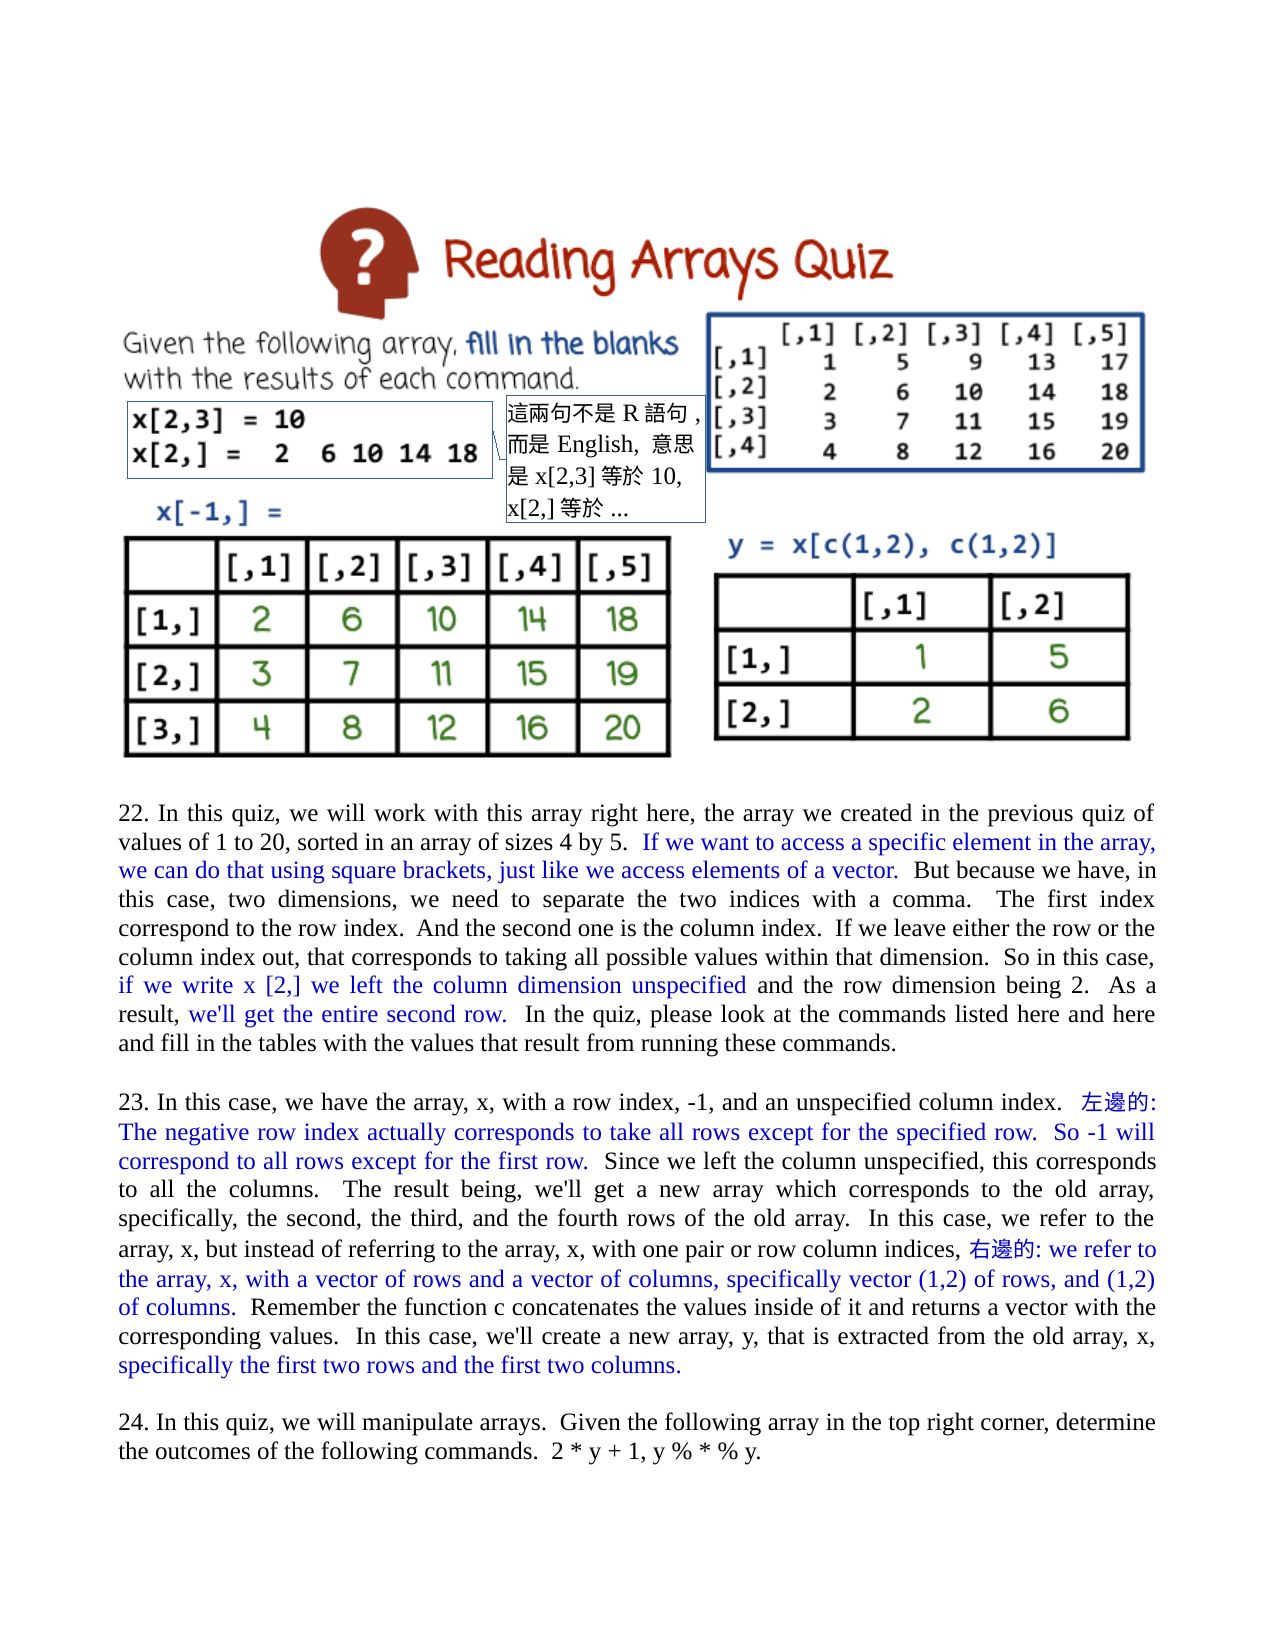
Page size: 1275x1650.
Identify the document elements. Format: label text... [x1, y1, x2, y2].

text 22. In this quiz, we will work with this array right here, the array we created in the previous quiz of values of 1 to 20, sorted in an array of sizes 4 by 5. If we want to access a specific element in the array, we can do that using square brackets, just like we access elements of a vector. But because we have, in this case, two dimensions, we need to separate the two indices with a comma. The first index correspond to the row index. And the second one is the column index. If we leave either the row or the column index out, that corresponds to taking all possible values within that dimension. So in this case, if we write x [2,] we left the column dimension unspecified and the row dimension being 2. As a result, we'll get the entire second row. In the quiz, please look at the commands listed here and here and fill in the tables with the values that result from running these commands. [118, 798, 1157, 1057]
text 24. In this quiz, we will manipulate arrays. Given the following array in the top right corner, determine the outcomes of the following commands. 2 * y + 1, y % * % y. [118, 1407, 1157, 1465]
picture [118, 204, 1157, 769]
text 23. In this case, we have the array, x, with a row index, -1, and an unspecified column index. 左邊的: The negative row index actually corresponds to take all rows except for the specified row. So -1 will correspond to all rows except for the first row. Since we left the column unspecified, this corresponds to all the columns. The result being, we'll get a new array which corresponds to the old array, specifically, the second, the third, and the fourth rows of the old array. In this case, we refer to the array, x, but instead of referring to the array, x, with one pair or row column indices, 右邊的: we refer to the array, x, with a vector of rows and a vector of columns, specifically vector (1,2) of rows, and (1,2) of columns. Remember the function c concatenates the values inside of it and returns a vector with the corresponding values. In this case, we'll create a new array, y, that is extracted from the old array, x, specifically the first two rows and the first two columns. [118, 1085, 1157, 1379]
